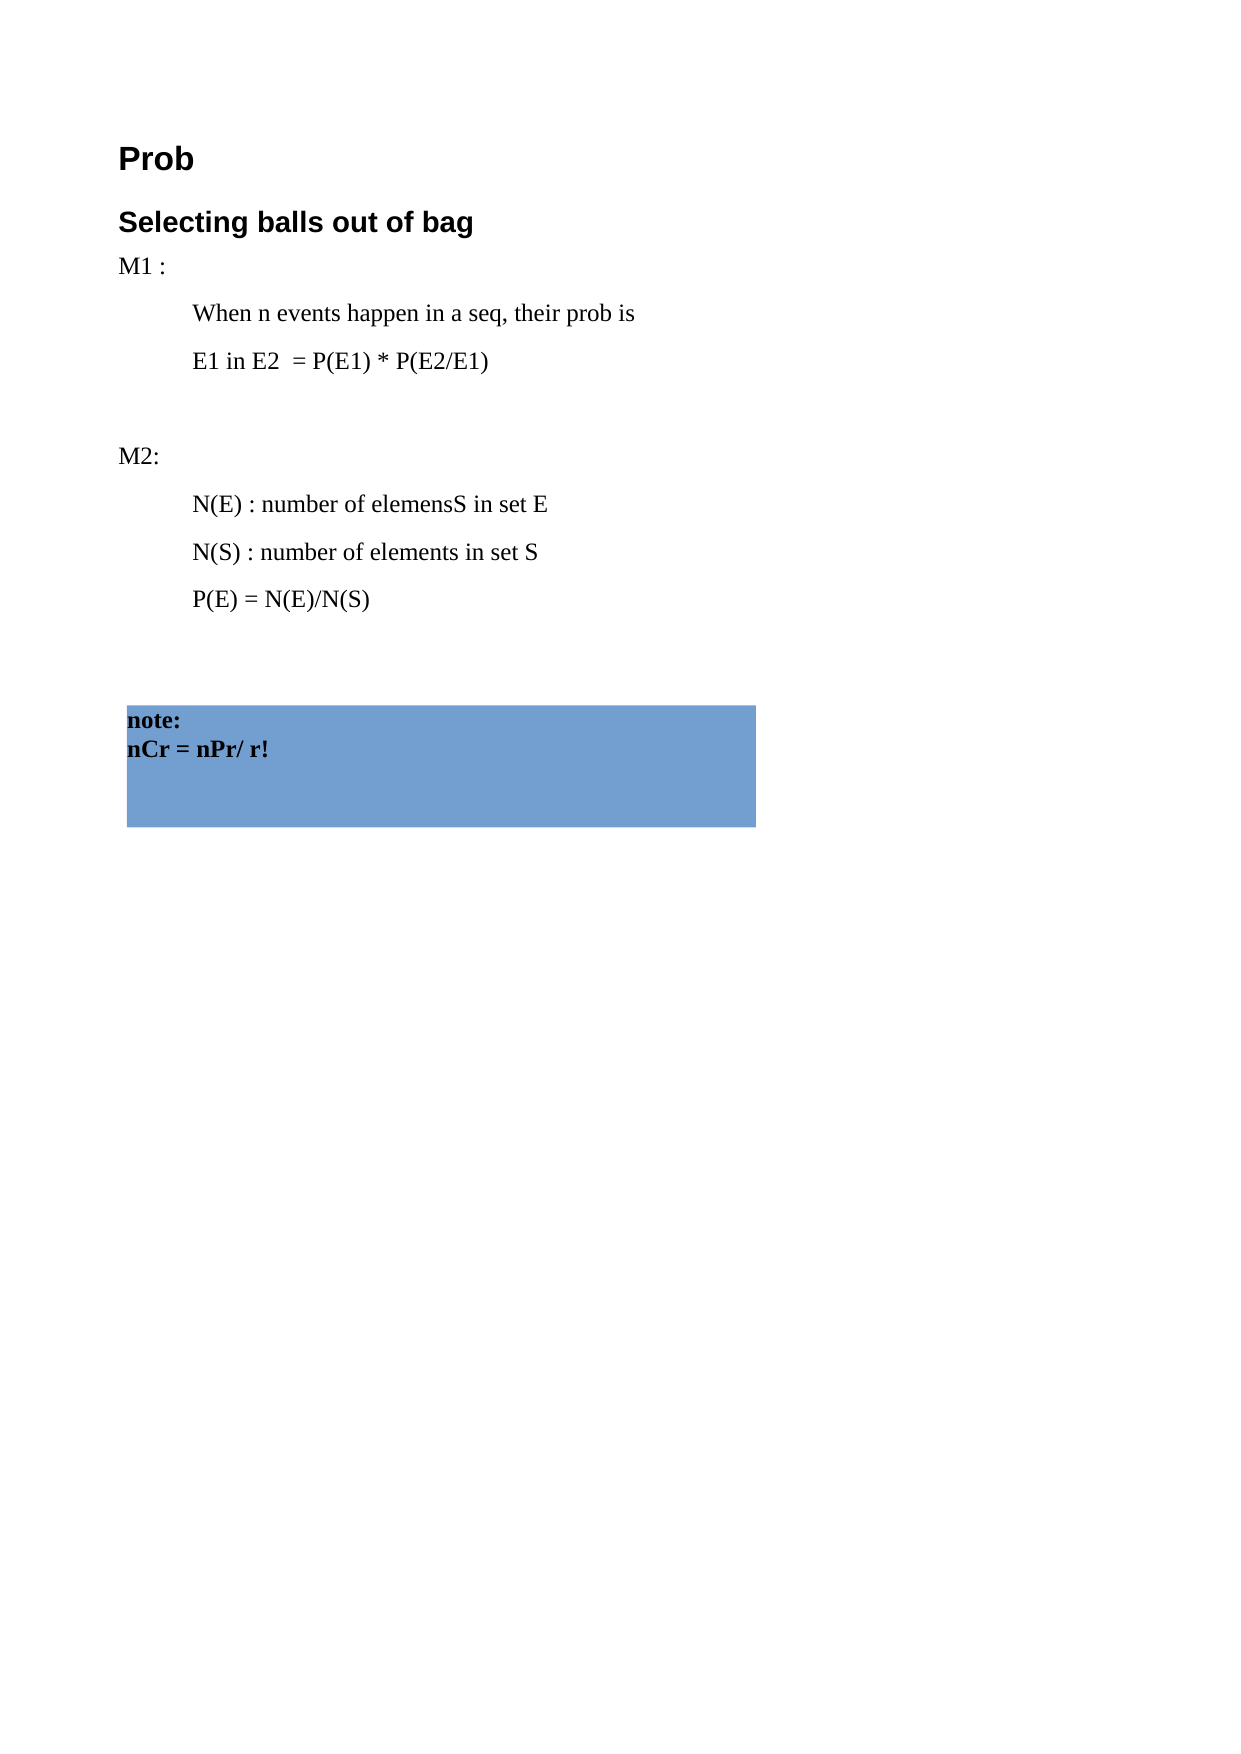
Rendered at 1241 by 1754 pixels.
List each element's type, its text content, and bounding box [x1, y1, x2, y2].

text When n events happen in a seq, their prob is [118, 298, 1122, 327]
text N(S) : number of elements in set S [118, 537, 1122, 565]
text M2: [118, 441, 1122, 470]
text N(E) : number of elemensS in set E [118, 489, 1122, 518]
text M1 : [118, 251, 1122, 280]
subtitle Selecting balls out of bag [118, 205, 1122, 238]
text E1 in E2 = P(E1) * P(E2/E1) [118, 346, 1122, 375]
subtitle Prob [118, 139, 1122, 178]
text P(E) = N(E)/N(S) [118, 584, 1122, 613]
